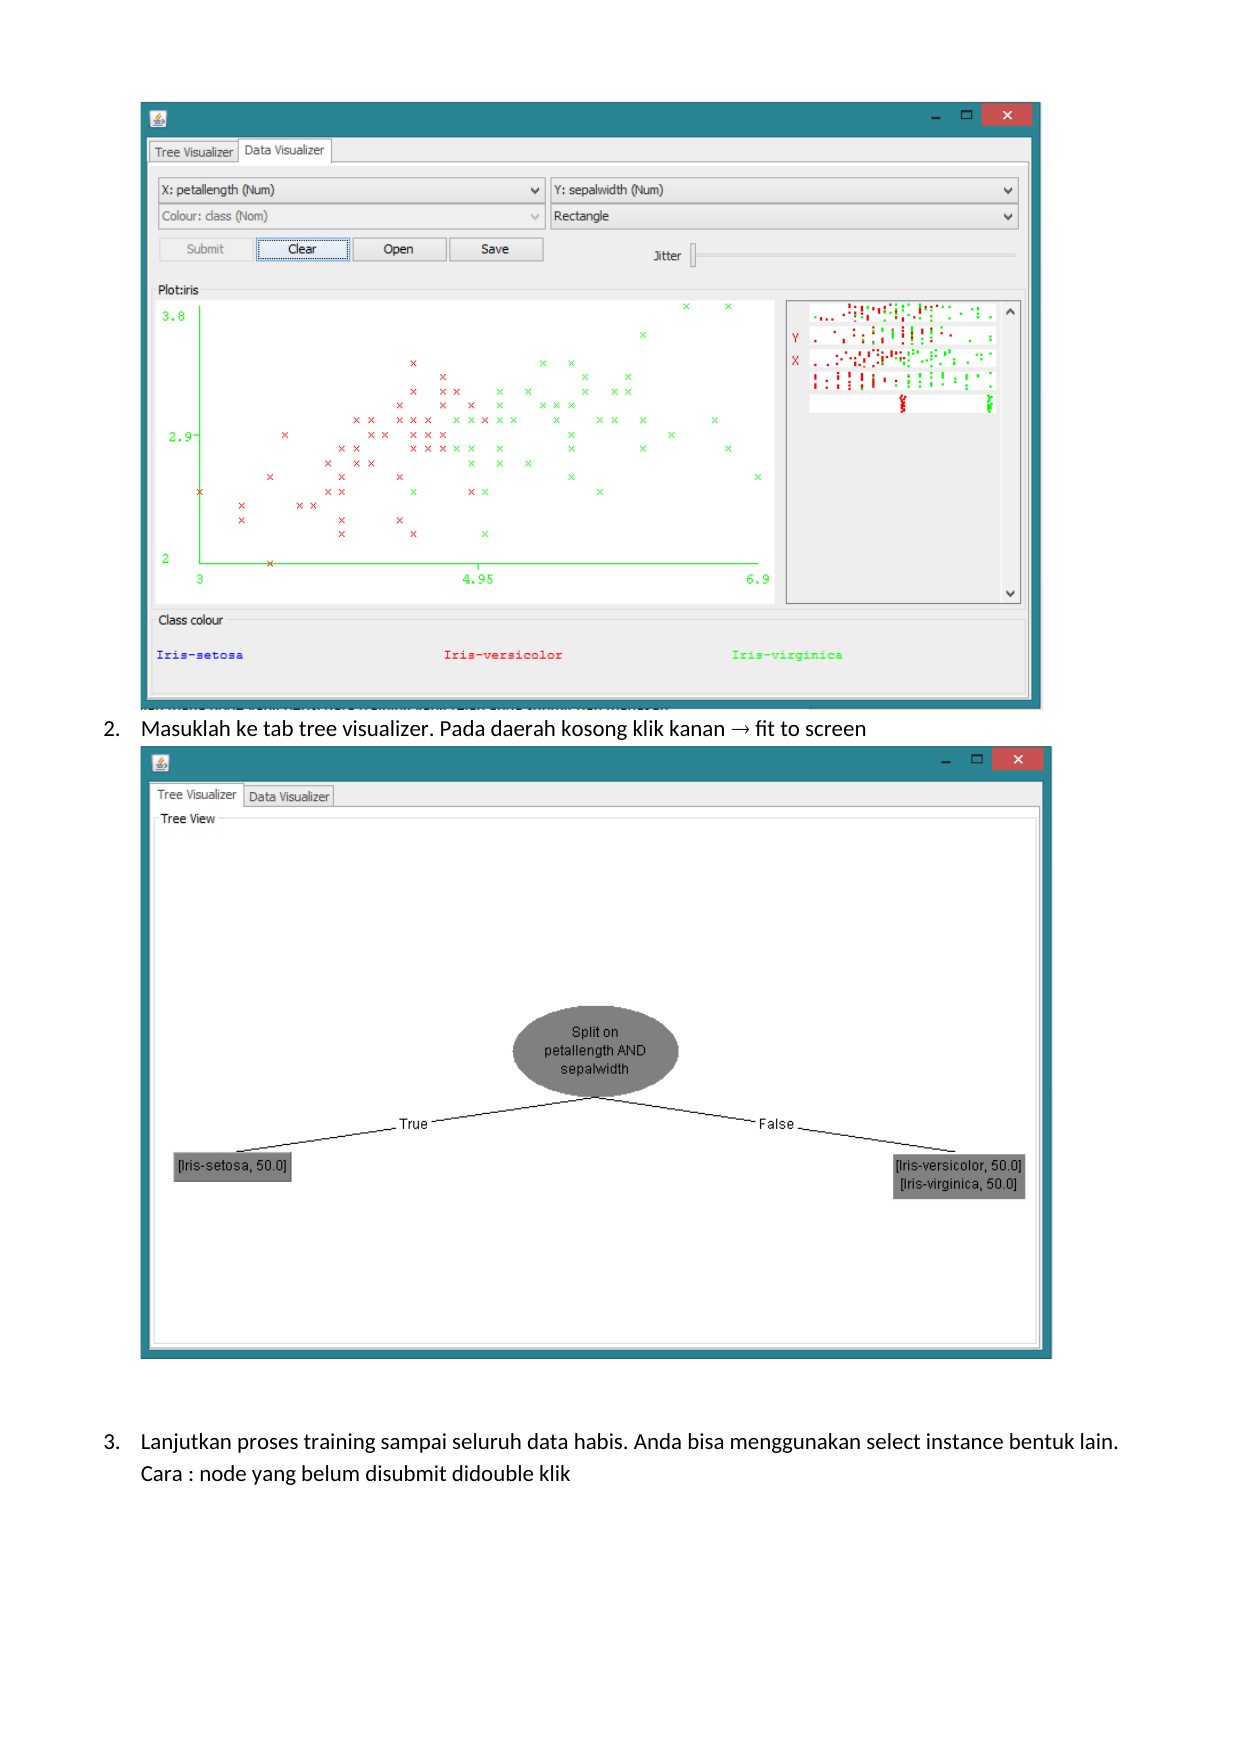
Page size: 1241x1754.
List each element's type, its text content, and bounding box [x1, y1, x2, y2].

list Masuklah ke tab tree visualizer. Pada daerah kosong klik kanan  fit to screen [103, 714, 1156, 742]
picture [140, 101, 1044, 710]
picture [140, 746, 1054, 1359]
list Lanjutkan proses training sampai seluruh data habis. Anda bisa menggunakan select instance bentuk lain. Cara : node yang belum disubmit didouble klik [103, 1427, 1156, 1487]
